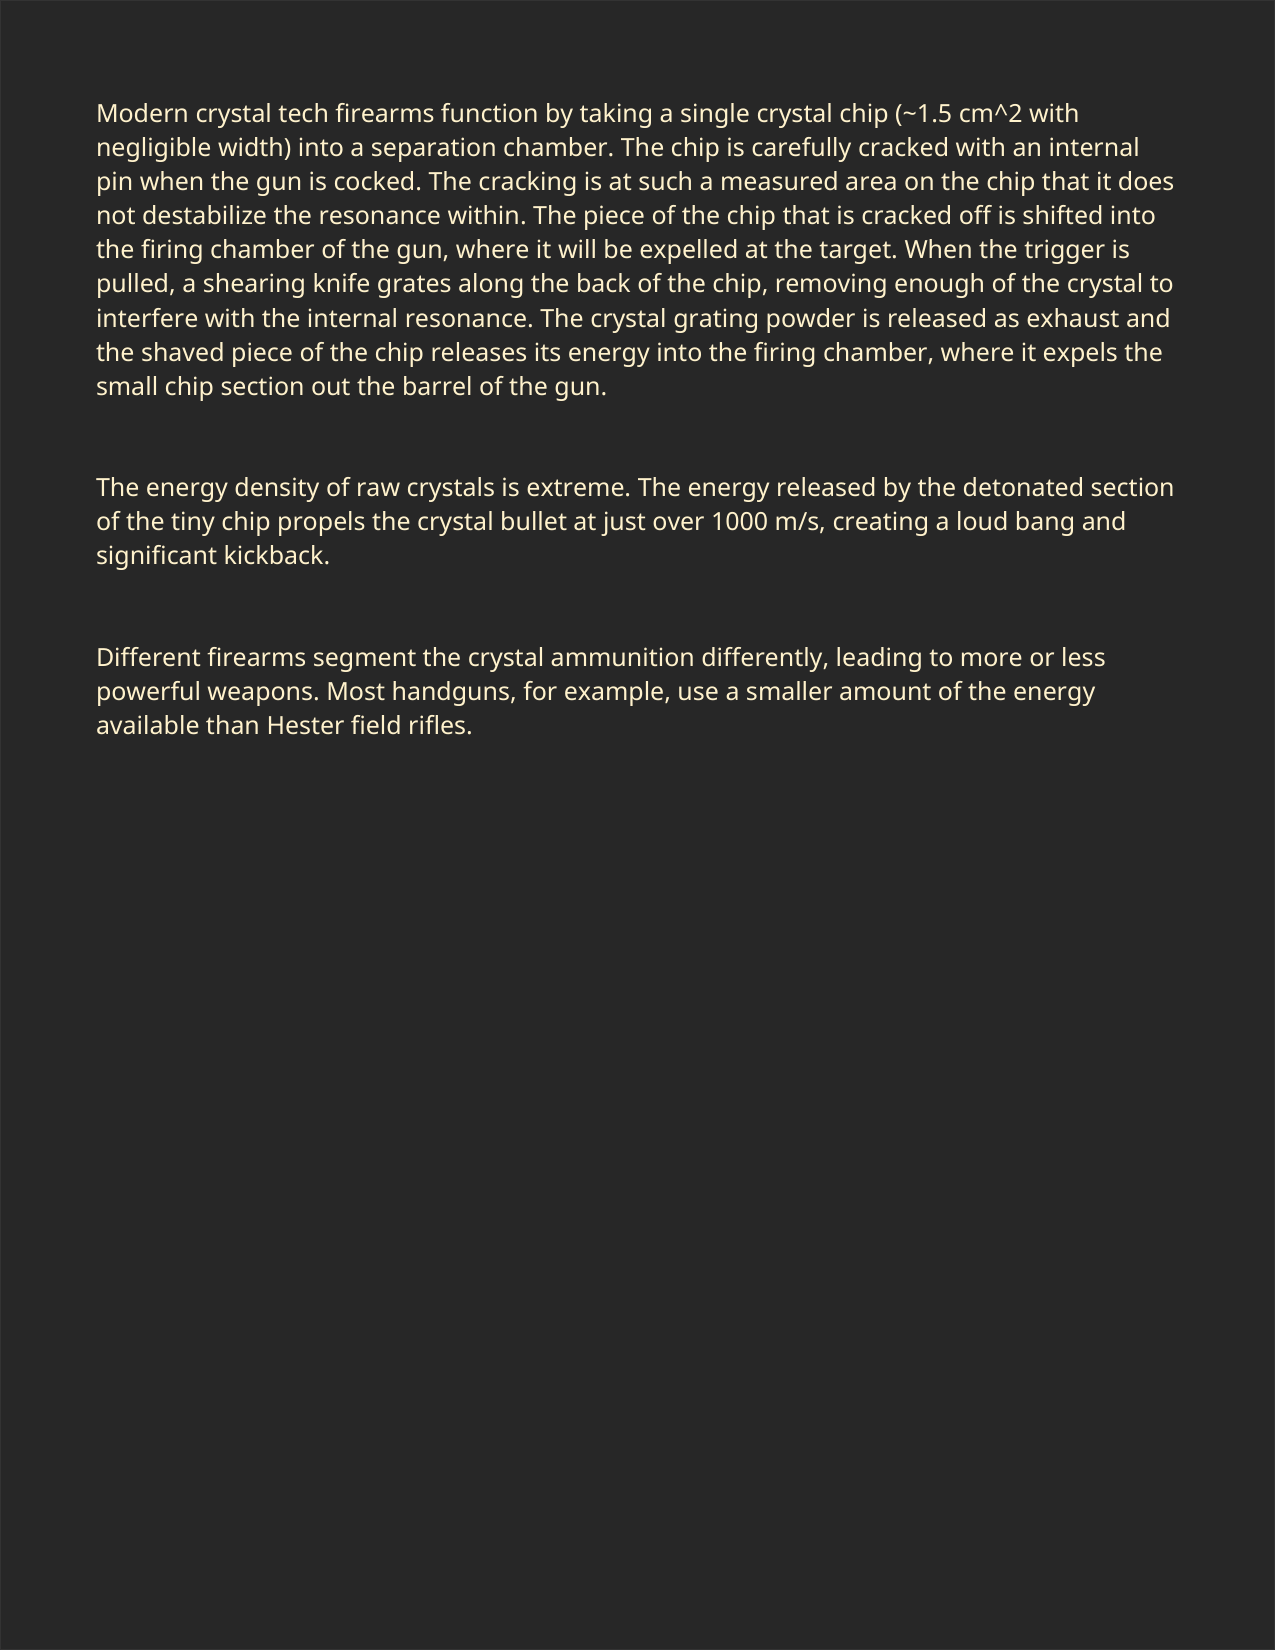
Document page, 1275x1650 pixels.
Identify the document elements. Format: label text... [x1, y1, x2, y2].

text Different firearms segment the crystal ammunition differently, leading to more or less powerful weapons. Most handguns, for example, use a smaller amount of the energy available than Hester field rifles. [96, 639, 1179, 742]
text Modern crystal tech firearms function by taking a single crystal chip (~1.5 cm^2 with negligible width) into a separation chamber. The chip is carefully cracked with an internal pin when the gun is cocked. The cracking is at such a measured area on the chip that it does not destabilize the resonance within. The piece of the chip that is cracked off is shifted into the firing chamber of the gun, where it will be expelled at the target. When the trigger is pulled, a shearing knife grates along the back of the chip, removing enough of the crystal to interfere with the internal resonance. The crystal grating powder is released as exhaust and the shaved piece of the chip releases its energy into the firing chamber, where it expels the small chip section out the barrel of the gun. [96, 96, 1179, 402]
text The energy density of raw crystals is extreme. The energy released by the detonated section of the tiny chip propels the crystal bullet at just over 1000 m/s, creating a loud bang and significant kickback. [96, 470, 1179, 572]
